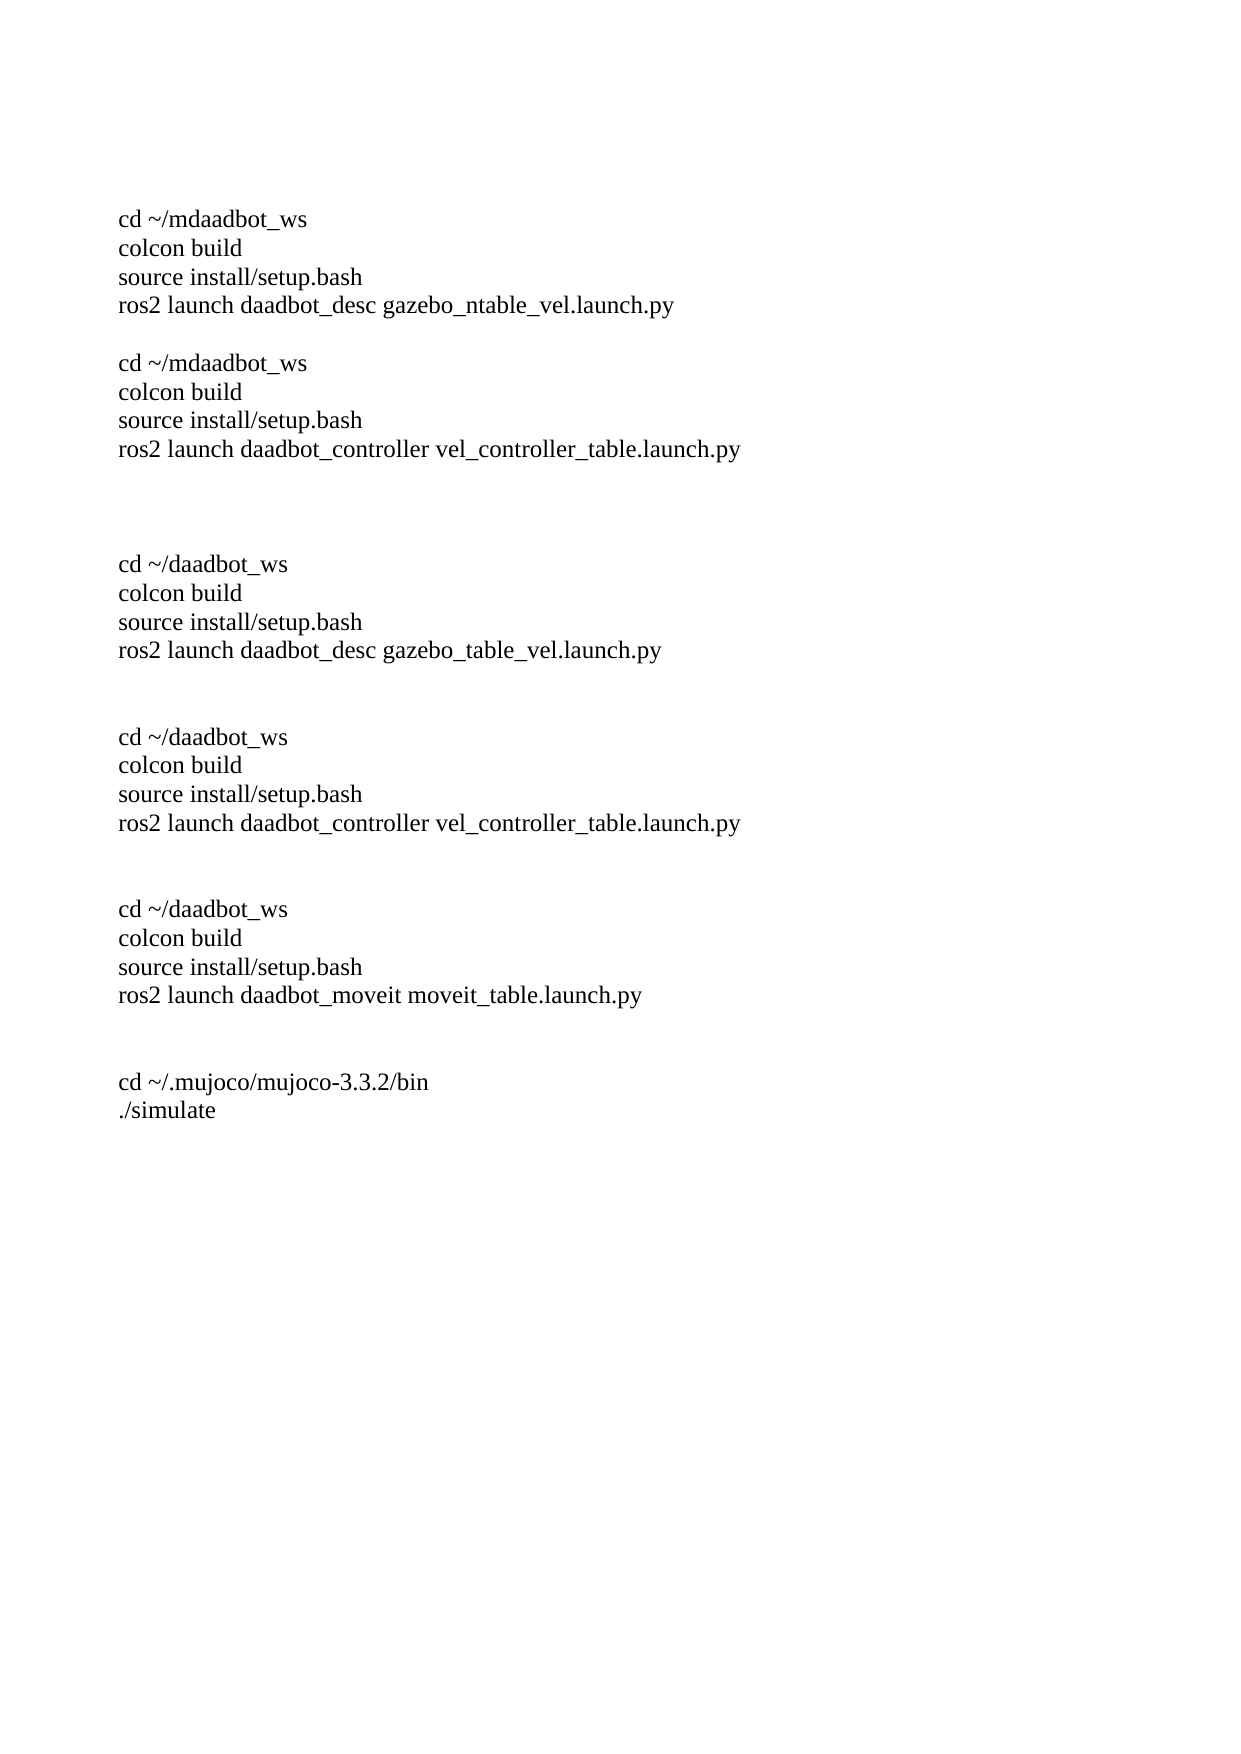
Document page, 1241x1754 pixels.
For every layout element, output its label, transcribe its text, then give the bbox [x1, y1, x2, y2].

text cd ~/.mujoco/mujoco-3.3.2/bin [118, 1067, 1122, 1096]
text source install/setup.bash [118, 607, 1122, 636]
text source install/setup.bash [118, 262, 1122, 291]
text source install/setup.bash [118, 952, 1122, 981]
text ros2 launch daadbot_moveit moveit_table.launch.py [118, 981, 1122, 1009]
text ros2 launch daadbot_controller vel_controller_table.launch.py [118, 808, 1122, 837]
text cd ~/daadbot_ws [118, 549, 1122, 578]
text ros2 launch daadbot_desc gazebo_table_vel.launch.py [118, 636, 1122, 664]
text cd ~/daadbot_ws [118, 722, 1122, 751]
text colcon build [118, 923, 1122, 952]
text colcon build [118, 377, 1122, 406]
text colcon build [118, 233, 1122, 262]
text cd ~/daadbot_ws [118, 894, 1122, 923]
text colcon build [118, 751, 1122, 779]
text source install/setup.bash [118, 779, 1122, 808]
text cd ~/mdaadbot_ws [118, 348, 1122, 377]
text ./simulate [118, 1096, 1122, 1124]
text colcon build [118, 578, 1122, 607]
text ros2 launch daadbot_controller vel_controller_table.launch.py [118, 434, 1122, 463]
text cd ~/mdaadbot_ws [118, 204, 1122, 233]
text source install/setup.bash [118, 406, 1122, 434]
text ros2 launch daadbot_desc gazebo_ntable_vel.launch.py [118, 291, 1122, 319]
